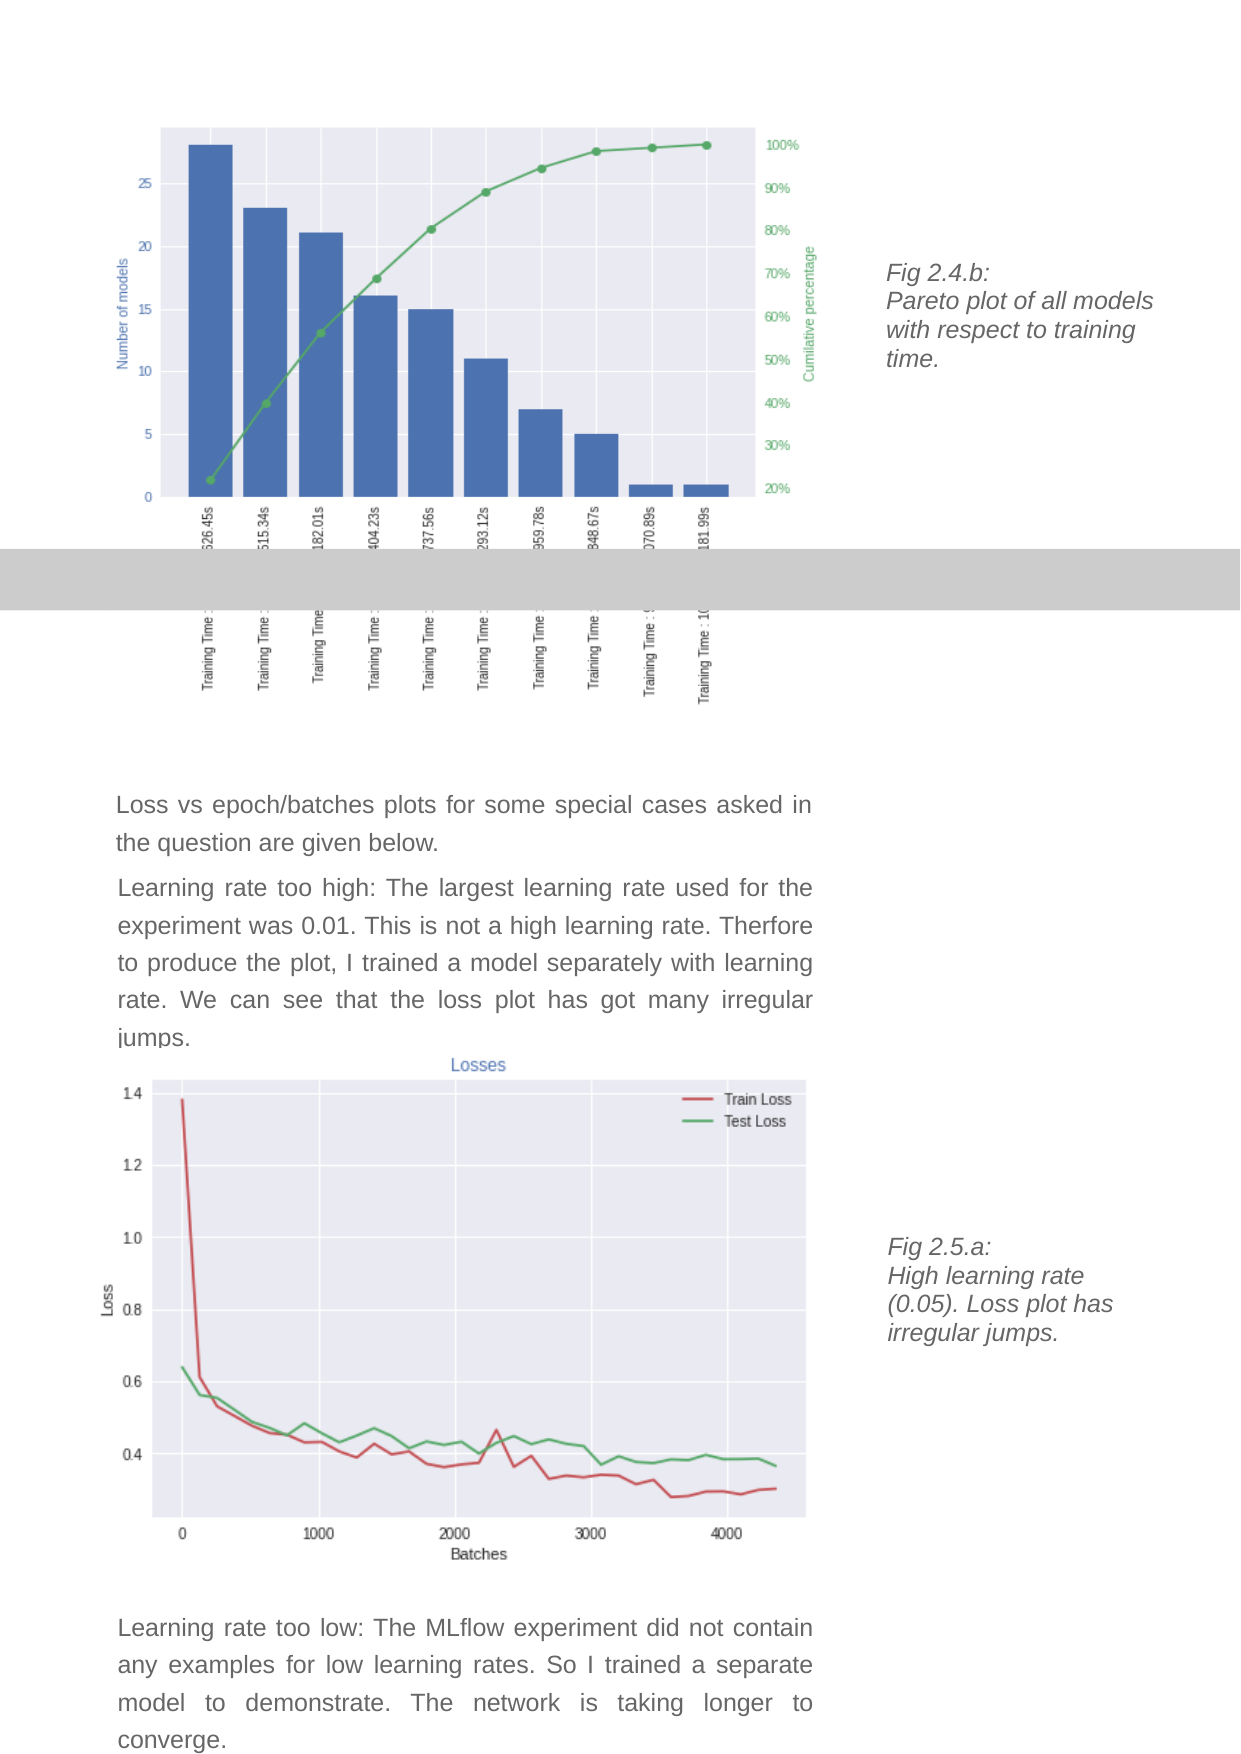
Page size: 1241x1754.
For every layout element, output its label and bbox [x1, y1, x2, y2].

picture [109, 119, 826, 548]
picture [109, 611, 826, 712]
picture [91, 1049, 815, 1573]
